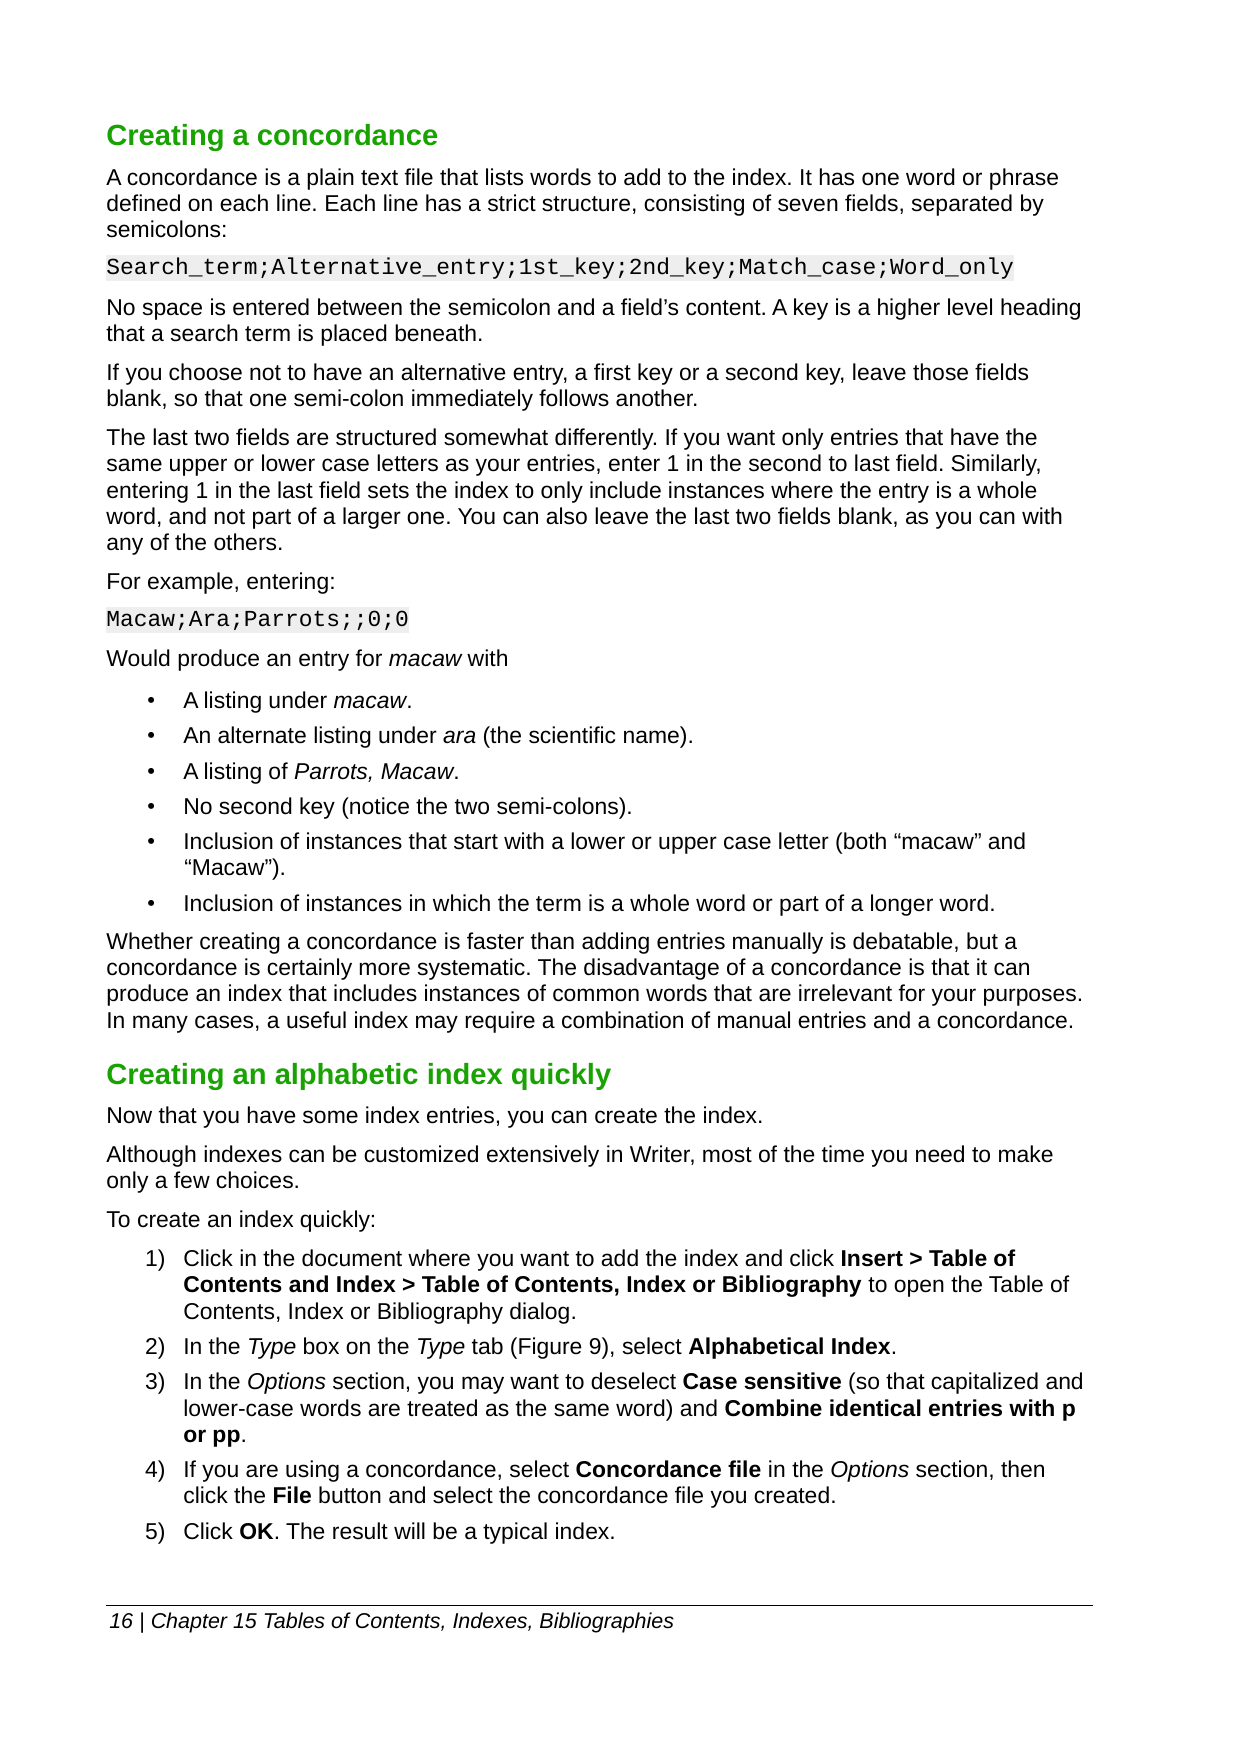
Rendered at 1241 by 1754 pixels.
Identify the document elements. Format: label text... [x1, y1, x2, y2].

text Whether creating a concordance is faster than adding entries manually is debatable, but a concordance is certainly more systematic. The disadvantage of a concordance is that it can produce an index that includes instances of common words that are irrelevant for your purposes. In many cases, a useful index may require a combination of manual entries and a concordance. [106, 928, 1093, 1033]
text Although indexes can be customized extensively in Writer, most of the time you need to make only a few choices. [106, 1141, 1093, 1194]
list Inclusion of instances that start with a lower or upper case letter (both “macaw” and “Macaw”). [144, 825, 1093, 881]
text If you choose not to have an alternative entry, a first key or a second key, leave those fields blank, so that one semi-colon immediately follows another. [106, 359, 1093, 411]
list A listing under macaw. [144, 684, 1093, 713]
text A concordance is a plain text file that lists words to add to the index. It has one word or phrase defined on each line. Each line has a strict structure, consisting of seven fields, separated by semicolons: [106, 163, 1093, 242]
list No second key (notice the two semi-colons). [144, 790, 1093, 819]
list If you are using a concordance, select Concordance file in the Options section, then click the File button and select the concordance file you created. [165, 1456, 1093, 1509]
list To create an index quickly: [106, 1206, 1093, 1232]
list Click in the document where you want to add the index and click Insert > Table of Contents and Index > Table of Contents, Index or Bibliography to open the Table of Contents, Index or Bibliography dialog. [165, 1245, 1093, 1324]
list Click OK. The result will be a typical index. [165, 1518, 1093, 1544]
text Macaw;Ara;Parrots;;0;0 [409, 607, 1093, 633]
text Would produce an entry for macaw with [106, 645, 1093, 672]
text The last two fields are structured somewhat differently. If you want only entries that have the same upper or lower case letters as your entries, enter 1 in the second to last field. Similarly, entering 1 in the last field sets the index to only include instances where the entry is a whole word, and not part of a larger one. You can also leave the last two fields blank, as you can with any of the others. [106, 424, 1093, 556]
text No space is entered between the semicolon and a field’s content. A key is a higher level heading that a search term is placed beneath. [106, 293, 1093, 346]
list In the Type box on the Type tab (Figure 9), select Alphabetical Index. [165, 1333, 1093, 1359]
list A listing of Parrots, Macaw. [144, 755, 1093, 784]
list Inclusion of instances in which the term is a whole word or part of a longer word. [144, 887, 1093, 919]
list An alternate listing under ara (the scientific name). [144, 719, 1093, 749]
subtitle Creating an alphabetic index quickly [106, 1057, 1093, 1090]
text Search_term;Alternative_entry;1st_key;2nd_key;Match_case;Word_only [1014, 255, 1093, 281]
list In the Options section, you may want to deselect Case sensitive (so that capitalized and lower-case words are treated as the same word) and Combine identical entries with p or pp. [165, 1368, 1093, 1447]
text Now that you have some index entries, you can create the index. [106, 1102, 1093, 1128]
text For example, entering: [106, 568, 1093, 594]
subtitle Creating a concordance [106, 118, 1093, 152]
